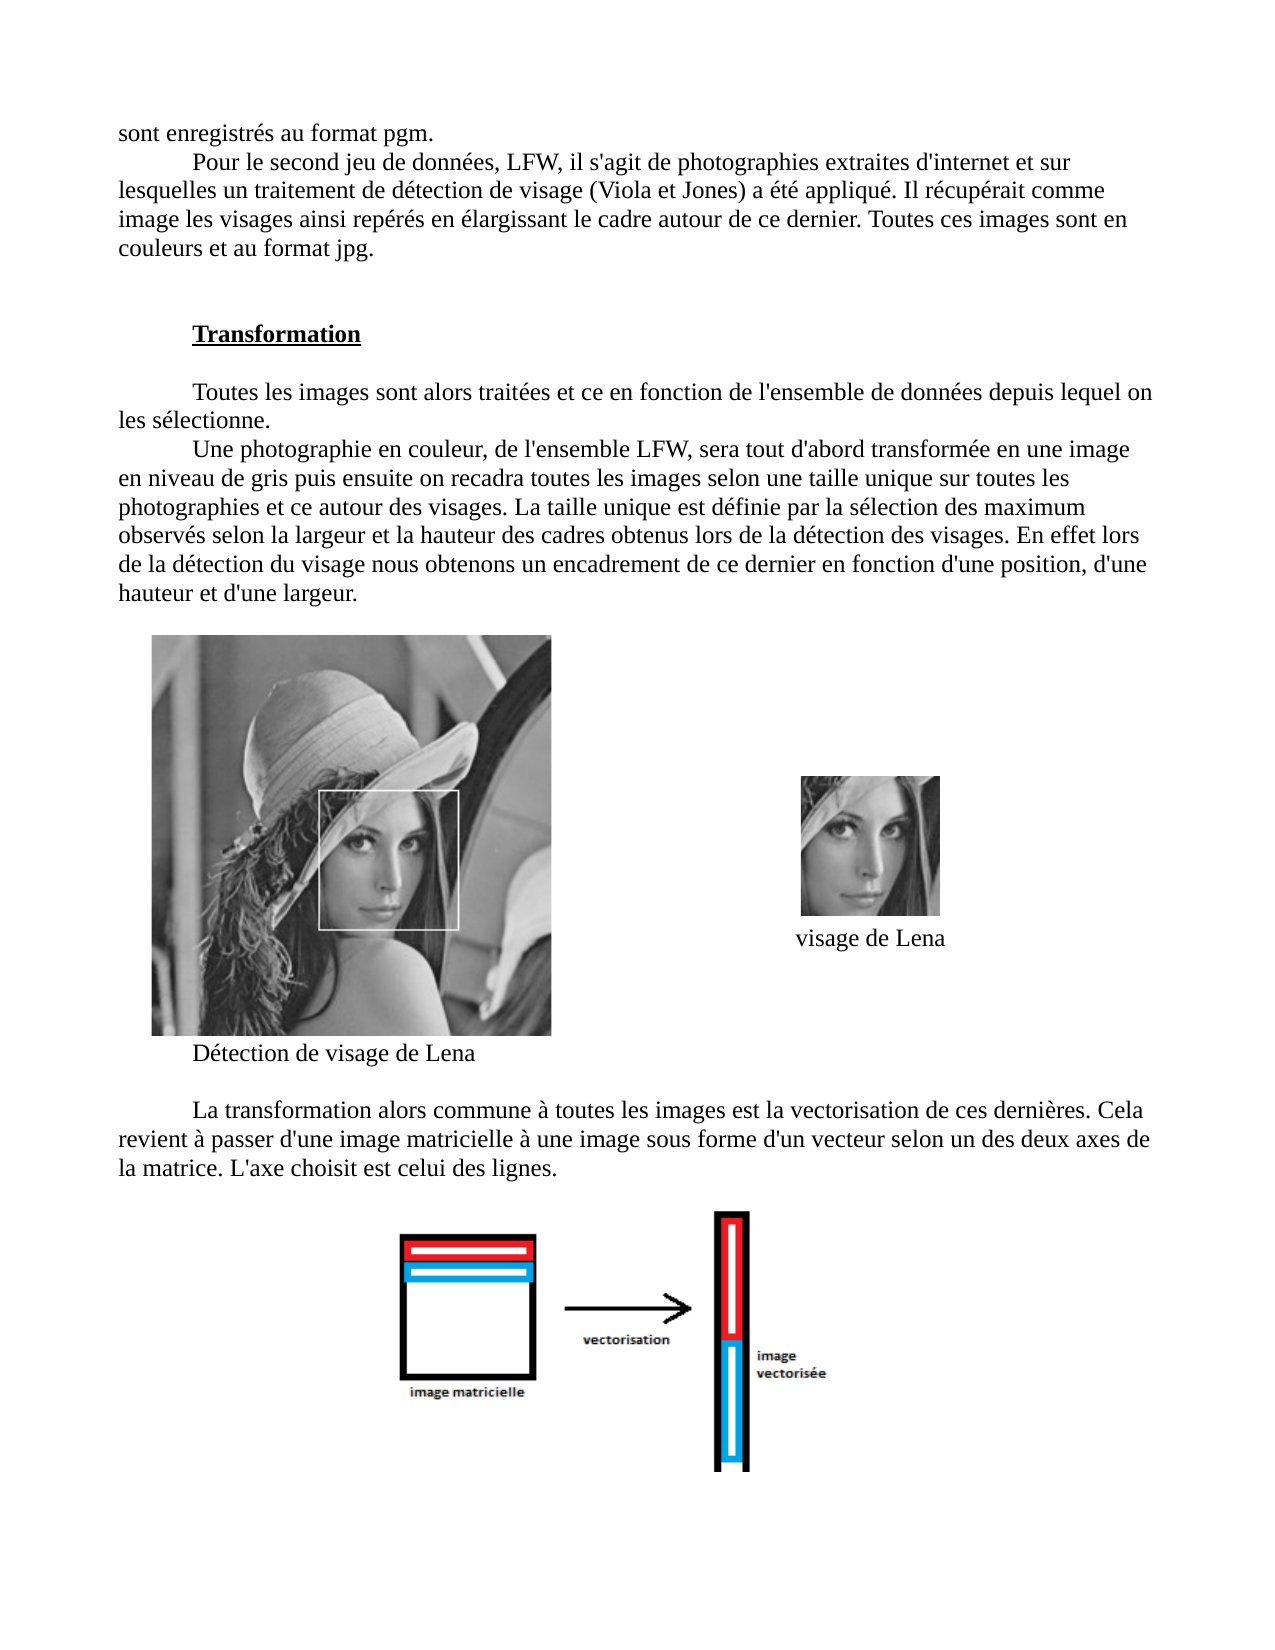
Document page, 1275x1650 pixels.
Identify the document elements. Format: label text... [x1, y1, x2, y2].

text Détection de visage de Lena [118, 1038, 1157, 1067]
text Une photographie en couleur, de l'ensemble LFW, sera tout d'abord transformée en une image en niveau de gris puis ensuite on recadra toutes les images selon une taille unique sur toutes les photographies et ce autour des visages. La taille unique est définie par la sélection des maximum observés selon la largeur et la hauteur des cadres obtenus lors de la détection des visages. En effet lors de la détection du visage nous obtenons un encadrement de ce dernier en fonction d'une position, d'une hauteur et d'une largeur. [118, 434, 1157, 607]
text [118, 923, 151, 952]
text Toutes les images sont alors traitées et ce en fonction de l'ensemble de données depuis lequel on les sélectionne. [118, 377, 1157, 434]
picture [363, 1210, 912, 1472]
picture [151, 635, 552, 1036]
text La transformation alors commune à toutes les images est la vectorisation de ces dernières. Cela revient à passer d'une image matricielle à une image sous forme d'un vecteur selon un des deux axes de la matrice. L'axe choisit est celui des lignes. [118, 1096, 1157, 1182]
text Pour le second jeu de données, LFW, il s'agit de photographies extraites d'internet et sur lesquelles un traitement de détection de visage (Viola et Jones) a été appliqué. Il récupérait comme image les visages ainsi repérés en élargissant le cadre autour de ce dernier. Toutes ces images sont en couleurs et au format jpg. [118, 147, 1157, 262]
text visage de Lena [552, 923, 1157, 952]
text sont enregistrés au format pgm. [118, 118, 1157, 147]
text Transformation [118, 319, 1157, 348]
picture [800, 776, 940, 916]
